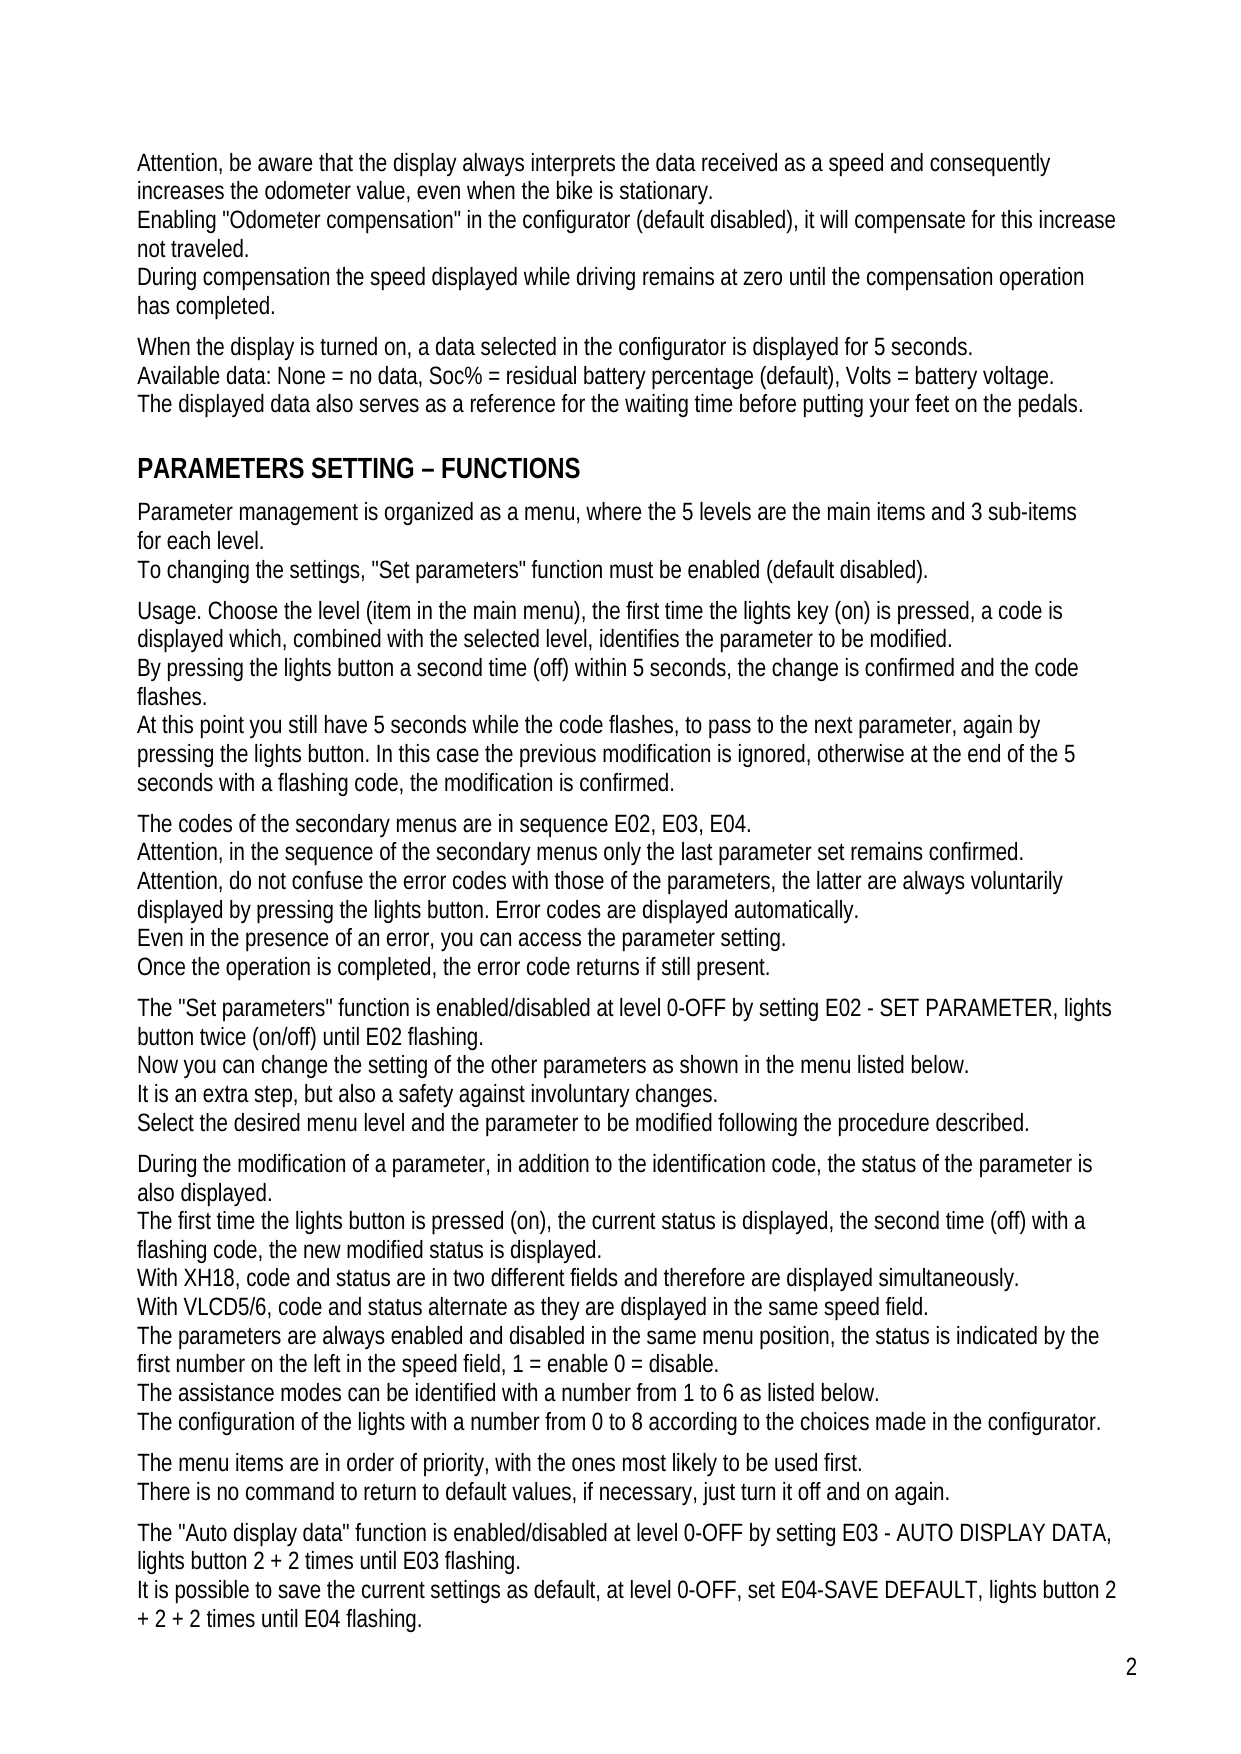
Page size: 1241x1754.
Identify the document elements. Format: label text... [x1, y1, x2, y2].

text for each level. [137, 526, 1125, 554]
text The assistance modes can be identified with a number from 1 to 6 as listed below. [137, 1378, 1125, 1407]
text The "Auto display data" function is enabled/disabled at level 0-OFF by setting E03 - AUTO DISPLAY DATA, lights button 2 + 2 times until E03 flashing. [137, 1518, 1125, 1575]
text Available data: None = no data, Soc% = residual battery percentage (default), Volts = battery voltage. [137, 361, 1125, 389]
text It is possible to save the current settings as default, at level 0-OFF, set E04-SAVE DEFAULT, lights button 2 + 2 + 2 times until E04 flashing. [137, 1575, 1125, 1632]
text By pressing the lights button a second time (off) within 5 seconds, the change is confirmed and the code flashes. [137, 653, 1125, 710]
text Attention, do not confuse the error codes with those of the parameters, the latter are always voluntarily displayed by pressing the lights button. Error codes are displayed automatically. [137, 866, 1125, 923]
text The codes of the secondary menus are in sequence E02, E03, E04. [137, 809, 1125, 837]
text The first time the lights button is pressed (on), the current status is displayed, the second time (off) with a flashing code, the new modified status is displayed. [137, 1206, 1125, 1263]
text Attention, in the sequence of the secondary menus only the last parameter set remains confirmed. [137, 837, 1125, 866]
text When the display is turned on, a data selected in the configurator is displayed for 5 seconds. [137, 332, 1125, 361]
text During compensation the speed displayed while driving remains at zero until the compensation operation has completed. [137, 262, 1125, 319]
text Enabling "Odometer compensation" in the configurator (default disabled), it will compensate for this increase not traveled. [137, 205, 1125, 262]
text At this point you still have 5 seconds while the code flashes, to pass to the next parameter, again by pressing the lights button. In this case the previous modification is ignored, otherwise at the end of the 5 seconds with a flashing code, the modification is confirmed. [137, 710, 1125, 796]
text Usage. Choose the level (item in the main menu), the first time the lights key (on) is pressed, a code is displayed which, combined with the selected level, identifies the parameter to be modified. [137, 596, 1125, 653]
text The displayed data also serves as a reference for the waiting time before putting your feet on the pedals. [137, 389, 1125, 418]
text The menu items are in order of priority, with the ones most likely to be used first. [137, 1448, 1125, 1476]
text To changing the settings, "Set parameters" function must be enabled (default disabled). [137, 554, 1125, 583]
text Parameter management is organized as a menu, where the 5 levels are the main items and 3 sub-items [137, 497, 1125, 526]
text The configuration of the lights with a number from 0 to 8 according to the choices made in the configurator. [137, 1407, 1125, 1435]
text During the modification of a parameter, in addition to the identification code, the status of the parameter is also displayed. [137, 1149, 1125, 1206]
text Select the desired menu level and the parameter to be modified following the procedure described. [137, 1108, 1125, 1136]
text The "Set parameters" function is enabled/disabled at level 0-OFF by setting E02 - SET PARAMETER, lights button twice (on/off) until E02 flashing. [137, 993, 1125, 1050]
text PARAMETERS SETTING – FUNCTIONS [137, 451, 1125, 485]
text With XH18, code and status are in two different fields and therefore are displayed simultaneously. [137, 1263, 1125, 1292]
text With VLCD5/6, code and status alternate as they are displayed in the same speed field. [137, 1292, 1125, 1321]
text There is no command to return to default values, if necessary, just turn it off and on again. [137, 1476, 1125, 1505]
text Attention, be aware that the display always interprets the data received as a speed and consequently increases the odometer value, even when the bike is stationary. [137, 148, 1125, 205]
text Even in the presence of an error, you can access the parameter setting. [137, 923, 1125, 952]
text Once the operation is completed, the error code returns if still present. [137, 952, 1125, 981]
text Now you can change the setting of the other parameters as shown in the menu listed below. [137, 1050, 1125, 1079]
text The parameters are always enabled and disabled in the same menu position, the status is indicated by the first number on the left in the speed field, 1 = enable 0 = disable. [137, 1321, 1125, 1378]
text It is an extra step, but also a safety against involuntary changes. [137, 1079, 1125, 1108]
